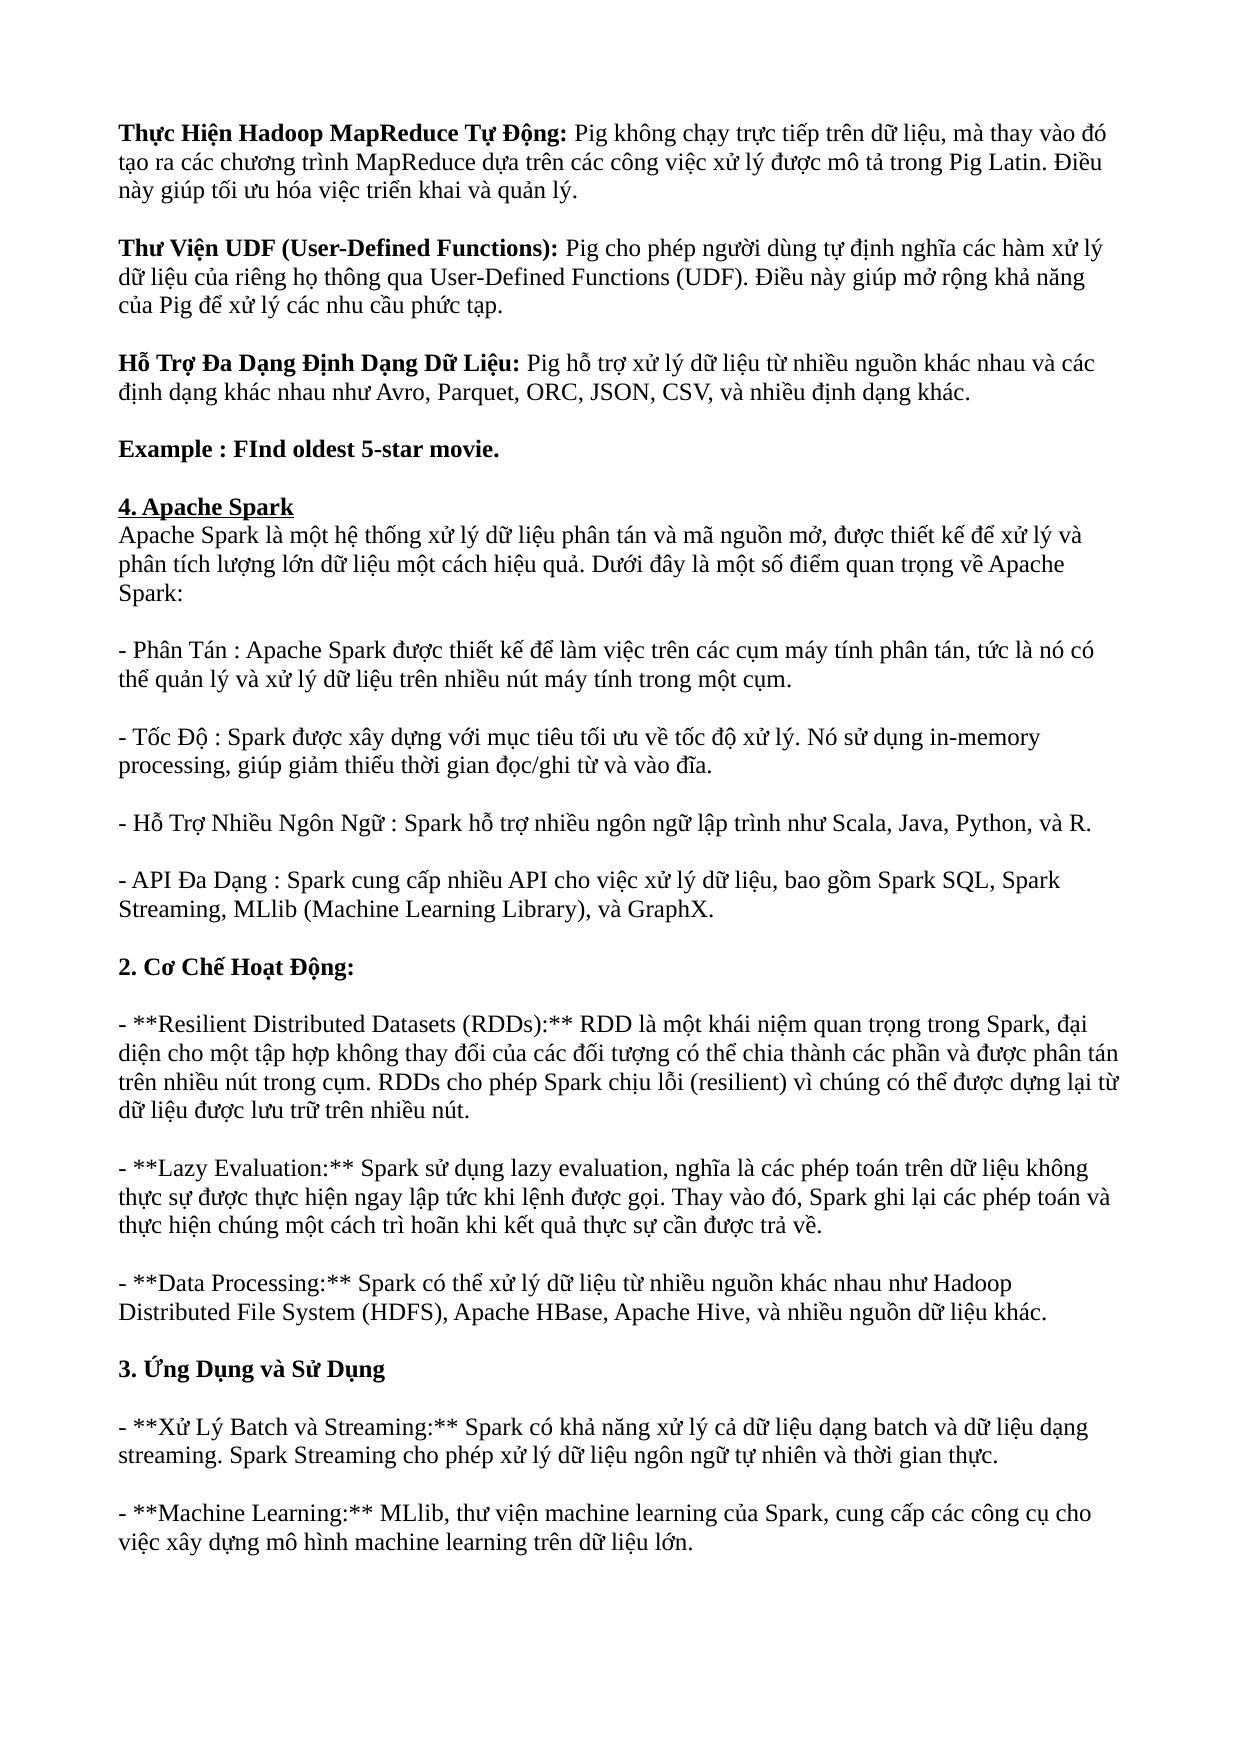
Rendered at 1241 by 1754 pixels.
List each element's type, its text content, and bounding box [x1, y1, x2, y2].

text 3. Ứng Dụng và Sử Dụng [118, 1354, 1122, 1383]
text Thư Viện UDF (User-Defined Functions): Pig cho phép người dùng tự định nghĩa các hàm xử lý dữ liệu của riêng họ thông qua User-Defined Functions (UDF). Điều này giúp mở rộng khả năng của Pig để xử lý các nhu cầu phức tạp. [118, 233, 1122, 319]
text - Tốc Độ : Spark được xây dựng với mục tiêu tối ưu về tốc độ xử lý. Nó sử dụng in-memory processing, giúp giảm thiểu thời gian đọc/ghi từ và vào đĩa. [118, 722, 1122, 779]
text - **Xử Lý Batch và Streaming:** Spark có khả năng xử lý cả dữ liệu dạng batch và dữ liệu dạng streaming. Spark Streaming cho phép xử lý dữ liệu ngôn ngữ tự nhiên và thời gian thực. [118, 1412, 1122, 1469]
text - API Đa Dạng : Spark cung cấp nhiều API cho việc xử lý dữ liệu, bao gồm Spark SQL, Spark Streaming, MLlib (Machine Learning Library), và GraphX. [118, 866, 1122, 923]
text 4. Apache Spark [118, 492, 1122, 521]
text - **Resilient Distributed Datasets (RDDs):** RDD là một khái niệm quan trọng trong Spark, đại diện cho một tập hợp không thay đổi của các đối tượng có thể chia thành các phần và được phân tán trên nhiều nút trong cụm. RDDs cho phép Spark chịu lỗi (resilient) vì chúng có thể được dựng lại từ dữ liệu được lưu trữ trên nhiều nút. [118, 1009, 1122, 1124]
text Example : FInd oldest 5-star movie. [118, 434, 1122, 463]
text 2. Cơ Chế Hoạt Động: [118, 952, 1122, 981]
text - Phân Tán : Apache Spark được thiết kế để làm việc trên các cụm máy tính phân tán, tức là nó có thể quản lý và xử lý dữ liệu trên nhiều nút máy tính trong một cụm. [118, 636, 1122, 693]
text - **Machine Learning:** MLlib, thư viện machine learning của Spark, cung cấp các công cụ cho việc xây dựng mô hình machine learning trên dữ liệu lớn. [118, 1498, 1122, 1556]
text - **Data Processing:** Spark có thể xử lý dữ liệu từ nhiều nguồn khác nhau như Hadoop Distributed File System (HDFS), Apache HBase, Apache Hive, và nhiều nguồn dữ liệu khác. [118, 1268, 1122, 1326]
text - Hỗ Trợ Nhiều Ngôn Ngữ : Spark hỗ trợ nhiều ngôn ngữ lập trình như Scala, Java, Python, và R. [118, 808, 1122, 837]
text Hỗ Trợ Đa Dạng Định Dạng Dữ Liệu: Pig hỗ trợ xử lý dữ liệu từ nhiều nguồn khác nhau và các định dạng khác nhau như Avro, Parquet, ORC, JSON, CSV, và nhiều định dạng khác. [118, 348, 1122, 406]
text Apache Spark là một hệ thống xử lý dữ liệu phân tán và mã nguồn mở, được thiết kế để xử lý và phân tích lượng lớn dữ liệu một cách hiệu quả. Dưới đây là một số điểm quan trọng về Apache Spark: [118, 521, 1122, 607]
text Thực Hiện Hadoop MapReduce Tự Động: Pig không chạy trực tiếp trên dữ liệu, mà thay vào đó tạo ra các chương trình MapReduce dựa trên các công việc xử lý được mô tả trong Pig Latin. Điều này giúp tối ưu hóa việc triển khai và quản lý. [118, 118, 1122, 204]
text - **Lazy Evaluation:** Spark sử dụng lazy evaluation, nghĩa là các phép toán trên dữ liệu không thực sự được thực hiện ngay lập tức khi lệnh được gọi. Thay vào đó, Spark ghi lại các phép toán và thực hiện chúng một cách trì hoãn khi kết quả thực sự cần được trả về. [118, 1153, 1122, 1239]
